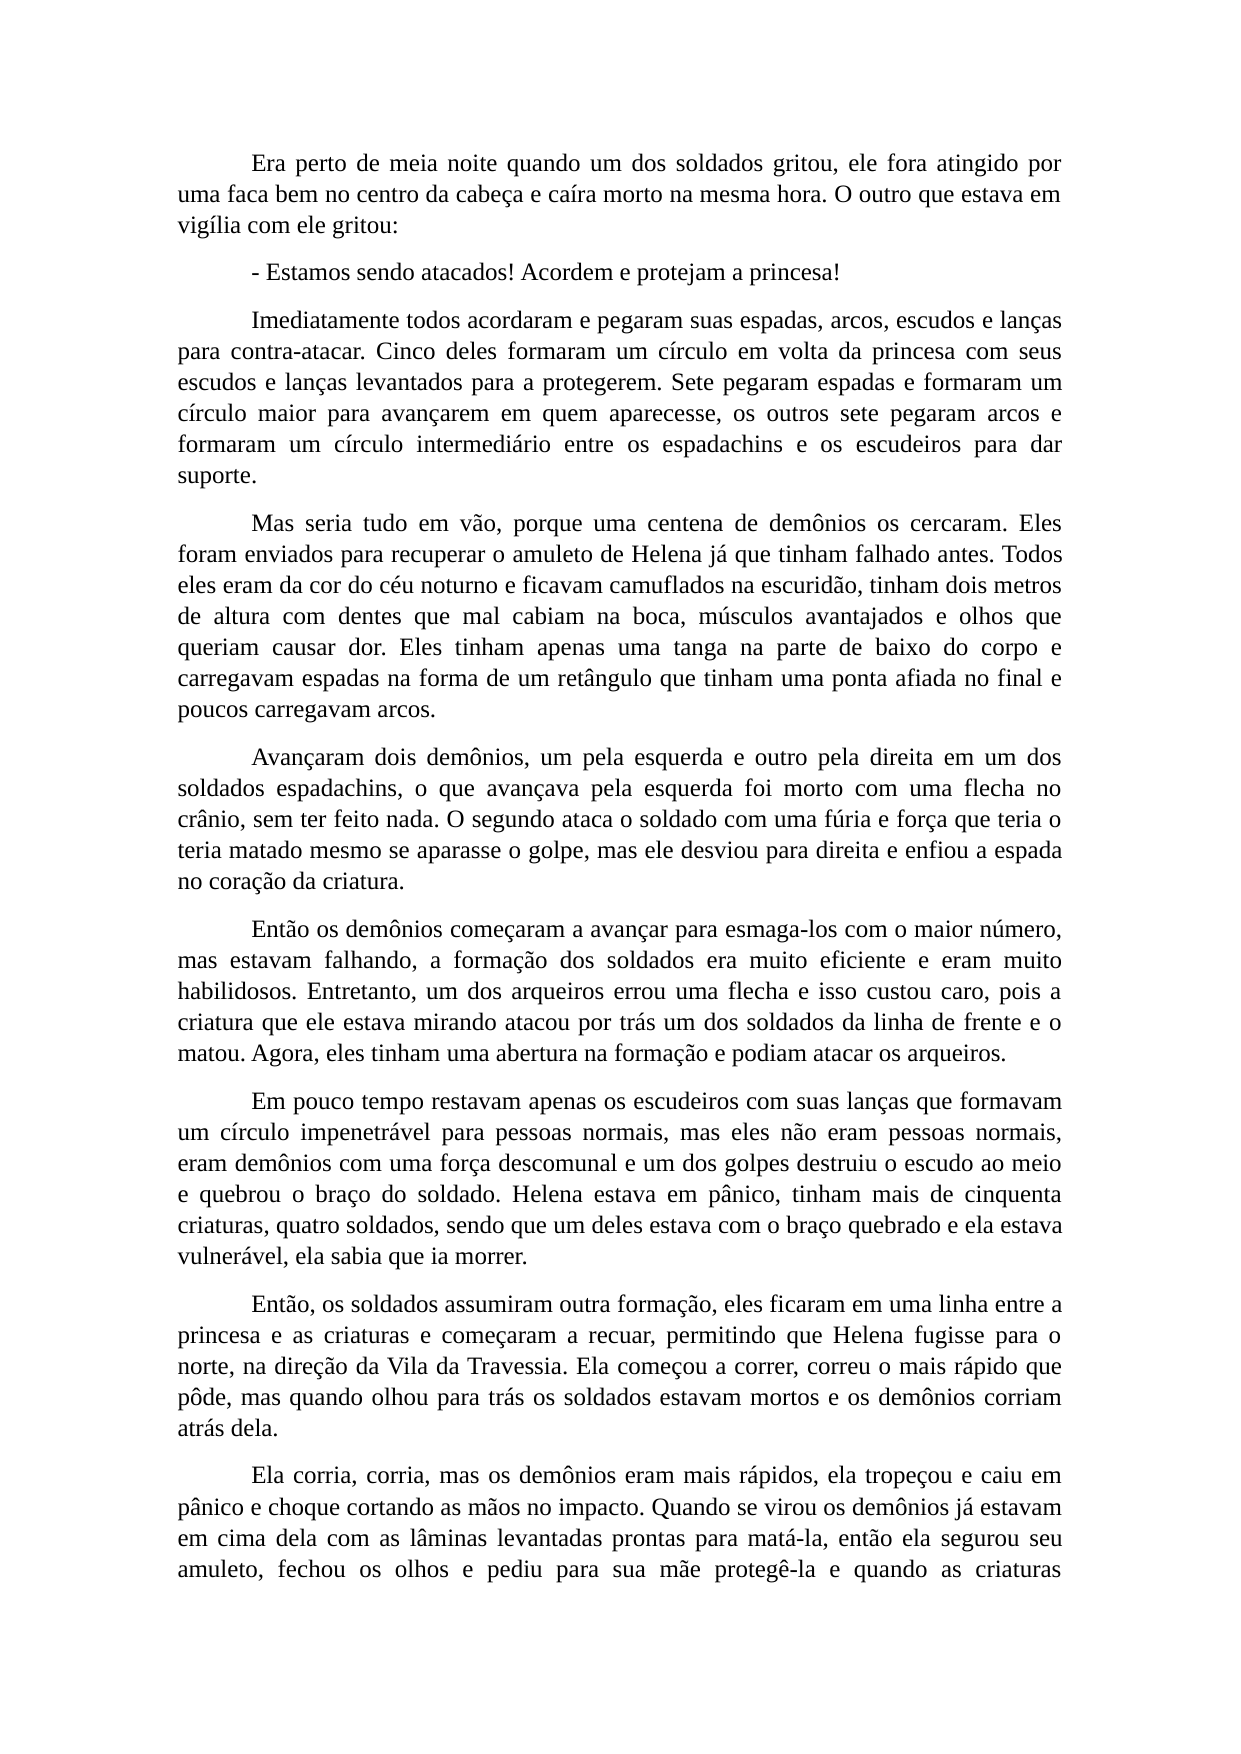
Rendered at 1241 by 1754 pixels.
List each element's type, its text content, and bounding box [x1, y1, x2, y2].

text Imediatamente todos acordaram e pegaram suas espadas, arcos, escudos e lanças para contra-atacar. Cinco deles formaram um círculo em volta da princesa com seus escudos e lanças levantados para a protegerem. Sete pegaram espadas e formaram um círculo maior para avançarem em quem aparecesse, os outros sete pegaram arcos e formaram um círculo intermediário entre os espadachins e os escudeiros para dar suporte. [177, 305, 1063, 489]
text Mas seria tudo em vão, porque uma centena de demônios os cercaram. Eles foram enviados para recuperar o amuleto de Helena já que tinham falhado antes. Todos eles eram da cor do céu noturno e ficavam camuflados na escuridão, tinham dois metros de altura com dentes que mal cabiam na boca, músculos avantajados e olhos que queriam causar dor. Eles tinham apenas uma tanga na parte de baixo do corpo e carregavam espadas na forma de um retângulo que tinham uma ponta afiada no final e poucos carregavam arcos. [177, 508, 1063, 723]
text - Estamos sendo atacados! Acordem e protejam a princesa! [177, 257, 1063, 286]
text Em pouco tempo restavam apenas os escudeiros com suas lanças que formavam um círculo impenetrável para pessoas normais, mas eles não eram pessoas normais, eram demônios com uma força descomunal e um dos golpes destruiu o escudo ao meio e quebrou o braço do soldado. Helena estava em pânico, tinham mais de cinquenta criaturas, quatro soldados, sendo que um deles estava com o braço quebrado e ela estava vulnerável, ela sabia que ia morrer. [177, 1086, 1063, 1270]
text Era perto de meia noite quando um dos soldados gritou, ele fora atingido por uma faca bem no centro da cabeça e caíra morto na mesma hora. O outro que estava em vigília com ele gritou: [177, 148, 1063, 238]
text Então, os soldados assumiram outra formação, eles ficaram em uma linha entre a princesa e as criaturas e começaram a recuar, permitindo que Helena fugisse para o norte, na direção da Vila da Travessia. Ela começou a correr, correu o mais rápido que pôde, mas quando olhou para trás os soldados estavam mortos e os demônios corriam atrás dela. [177, 1289, 1063, 1442]
text Então os demônios começaram a avançar para esmaga-los com o maior número, mas estavam falhando, a formação dos soldados era muito eficiente e eram muito habilidosos. Entretanto, um dos arqueiros errou uma flecha e isso custou caro, pois a criatura que ele estava mirando atacou por trás um dos soldados da linha de frente e o matou. Agora, eles tinham uma abertura na formação e podiam atacar os arqueiros. [177, 914, 1063, 1067]
text Avançaram dois demônios, um pela esquerda e outro pela direita em um dos soldados espadachins, o que avançava pela esquerda foi morto com uma flecha no crânio, sem ter feito nada. O segundo ataca o soldado com uma fúria e força que teria o teria matado mesmo se aparasse o golpe, mas ele desviou para direita e enfiou a espada no coração da criatura. [177, 742, 1063, 895]
text Ela corria, corria, mas os demônios eram mais rápidos, ela tropeçou e caiu em pânico e choque cortando as mãos no impacto. Quando se virou os demônios já estavam em cima dela com as lâminas levantadas prontas para matá-la, então ela segurou seu amuleto, fechou os olhos e pediu para sua mãe protegê-la e quando as criaturas [177, 1461, 1063, 1582]
